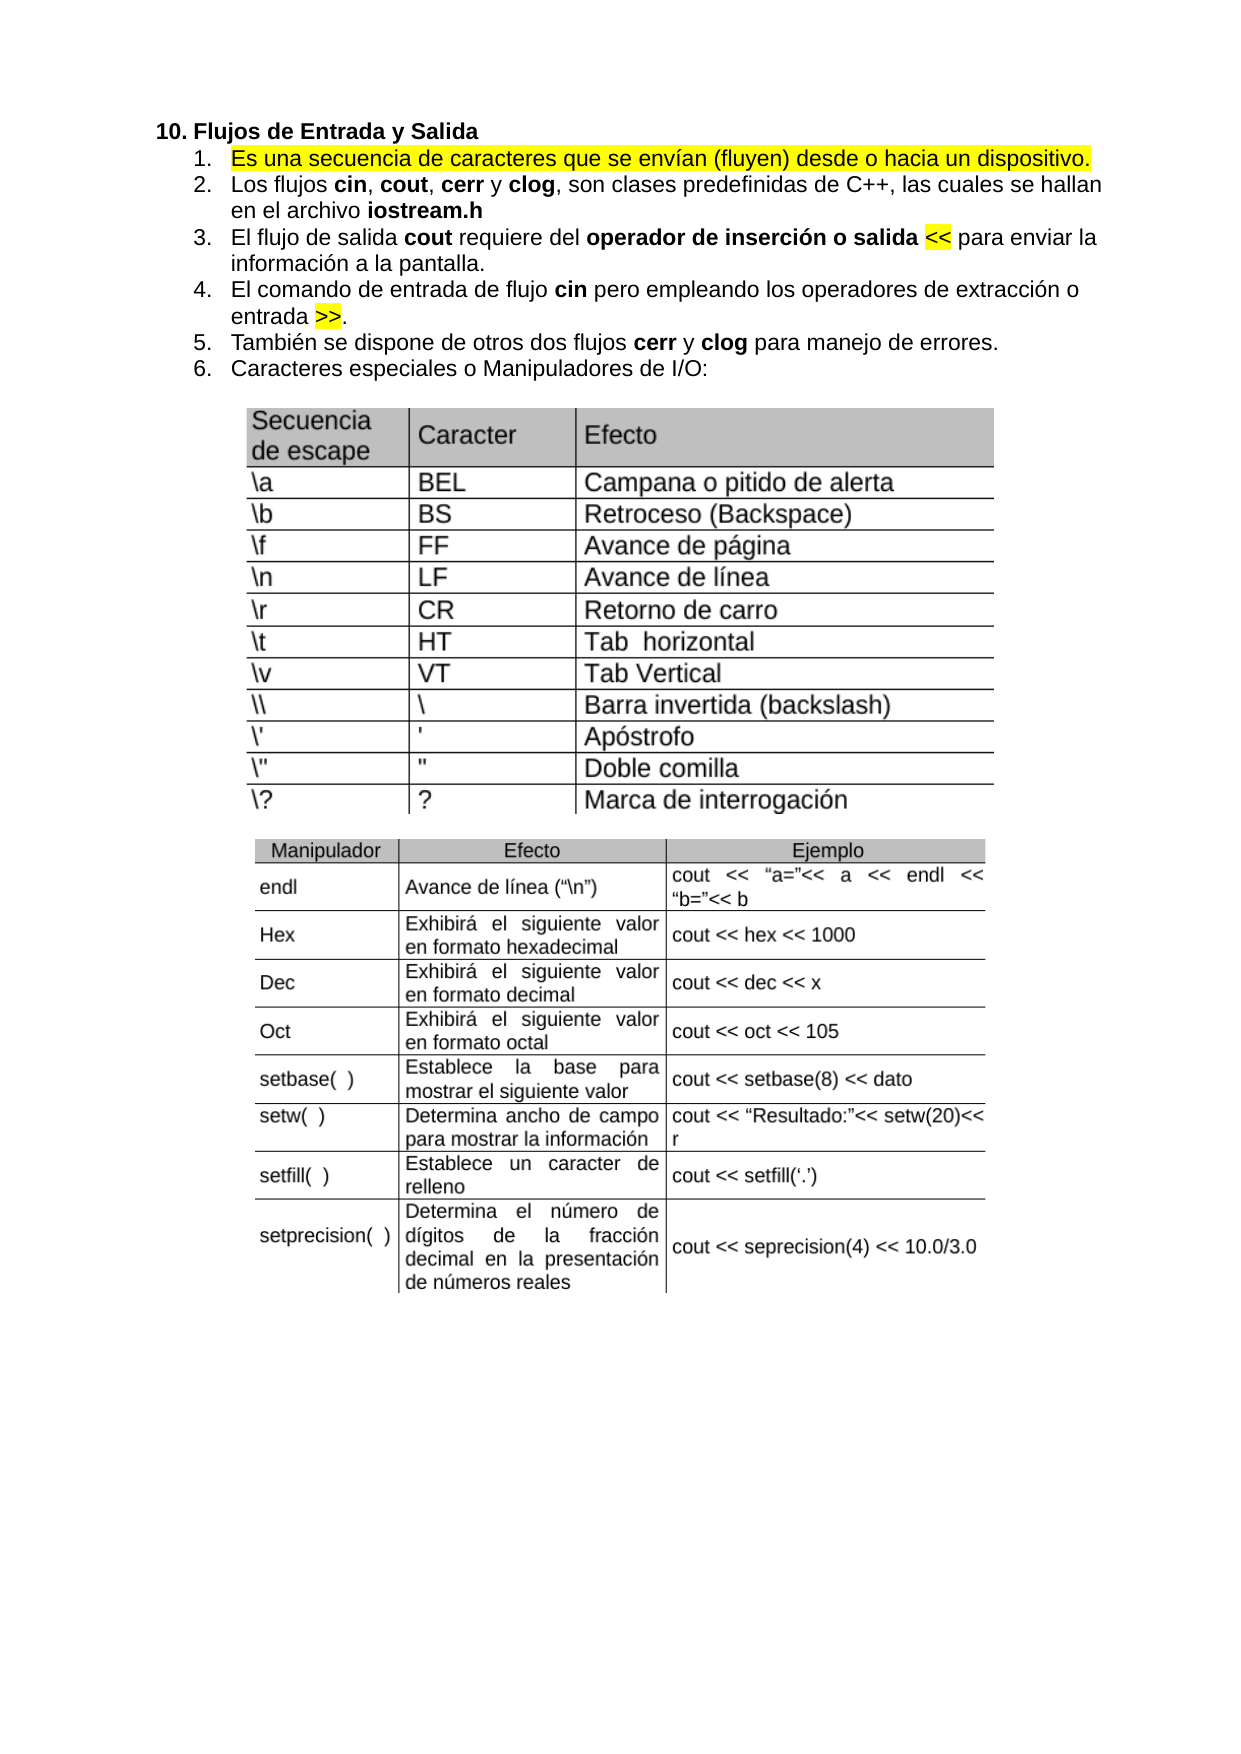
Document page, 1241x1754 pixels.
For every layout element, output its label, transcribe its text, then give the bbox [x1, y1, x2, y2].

picture [255, 839, 986, 1293]
list El flujo de salida cout requiere del operador de inserción o salida << para enviar la información a la pantalla. [193, 223, 1122, 276]
list El comando de entrada de flujo cin pero empleando los operadores de extracción o entrada >>. [193, 276, 1122, 329]
list Los flujos cin, cout, cerr y clog, son clases predefinidas de C++, las cuales se hallan en el archivo iostream.h [193, 171, 1122, 223]
picture [246, 408, 994, 814]
list Caracteres especiales o Manipuladores de I/O: [193, 355, 1122, 382]
list También se dispone de otros dos flujos cerr y clog para manejo de errores. [193, 329, 1122, 355]
list Es una secuencia de caracteres que se envían (fluyen) desde o hacia un dispositivo. [193, 144, 1122, 171]
list Flujos de Entrada y Salida [156, 118, 1122, 144]
